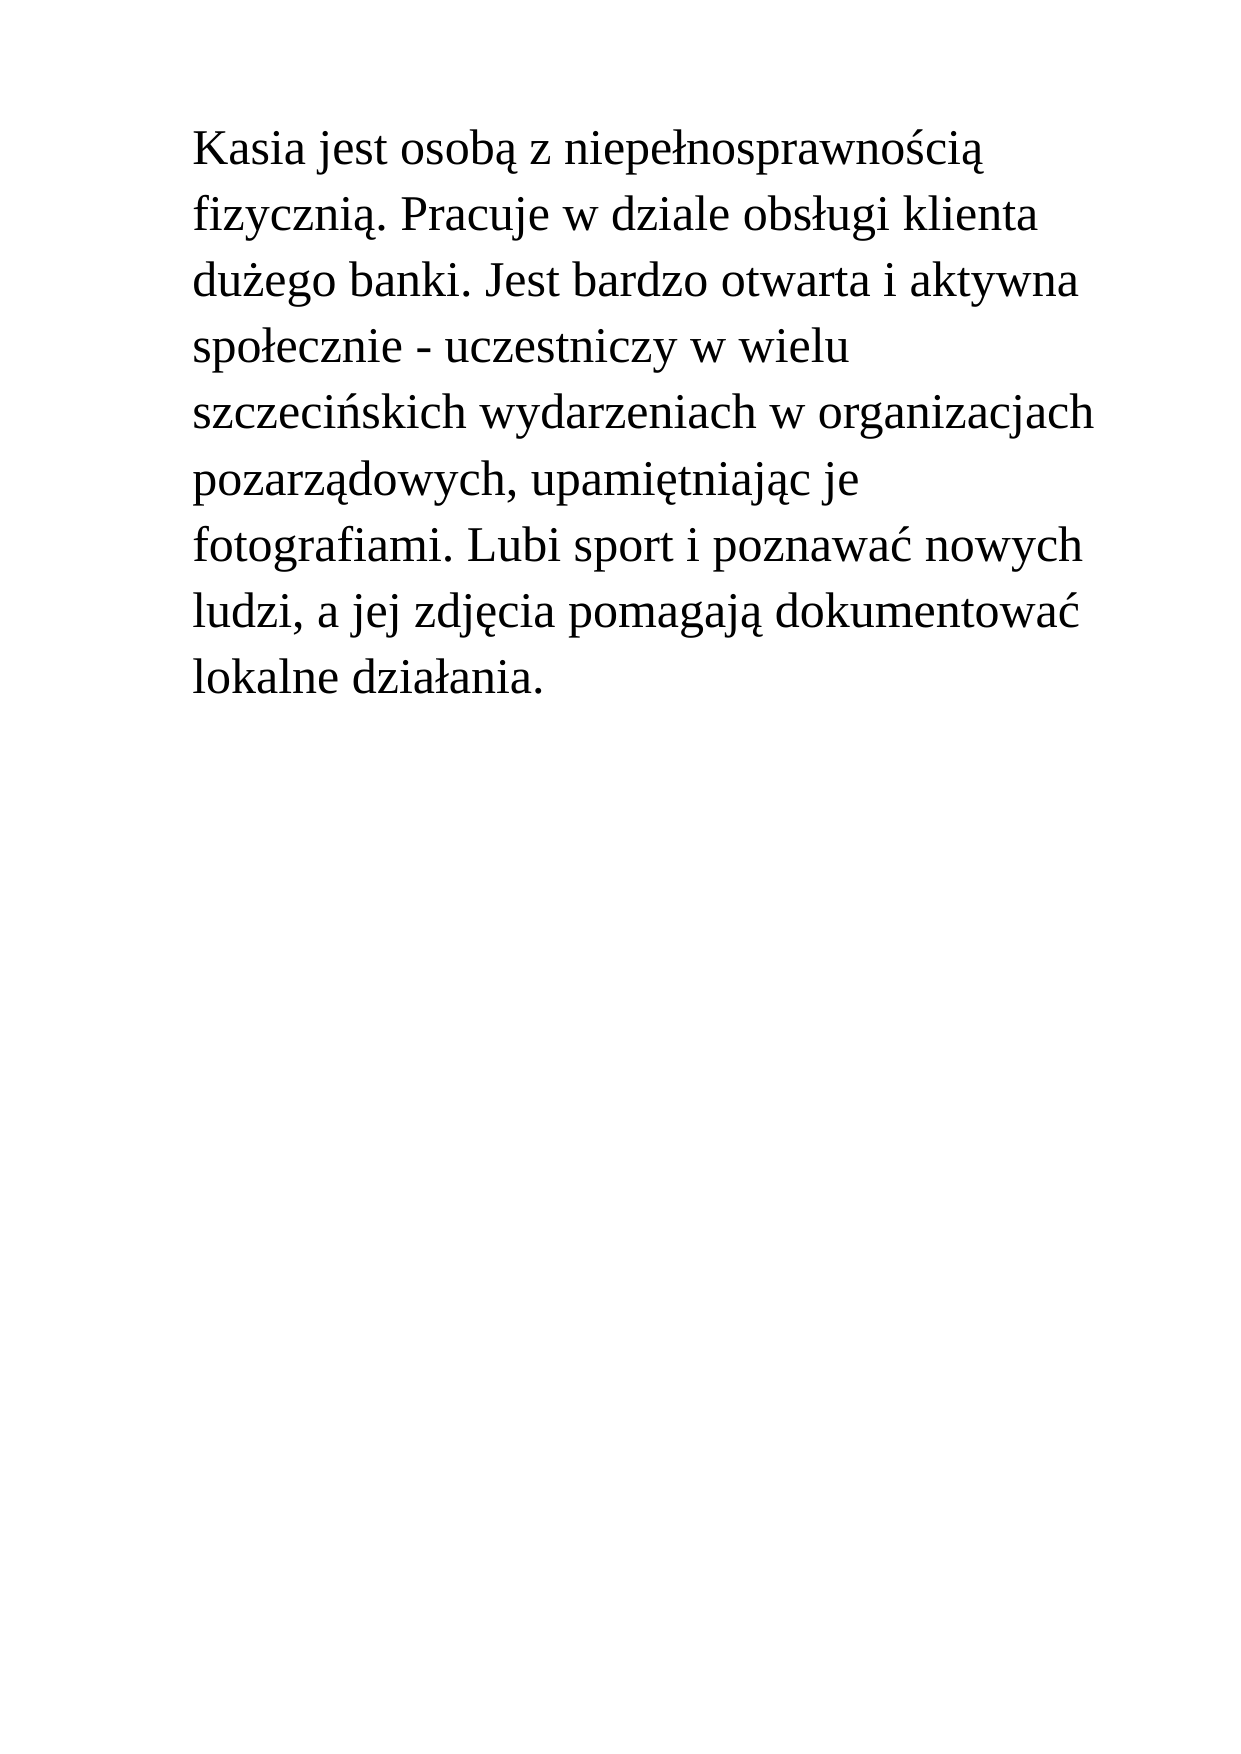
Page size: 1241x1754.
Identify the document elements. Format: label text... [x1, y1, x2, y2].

list Kasia jest osobą z niepełnosprawnością fizycznią. Pracuje w dziale obsługi klienta dużego banki. Jest bardzo otwarta i aktywna społecznie - uczestniczy w wielu szczecińskich wydarzeniach w organizacjach pozarządowych, upamiętniając je fotografiami. Lubi sport i poznawać nowych ludzi, a jej zdjęcia pomagają dokumentować lokalne działania. [162, 118, 1122, 770]
